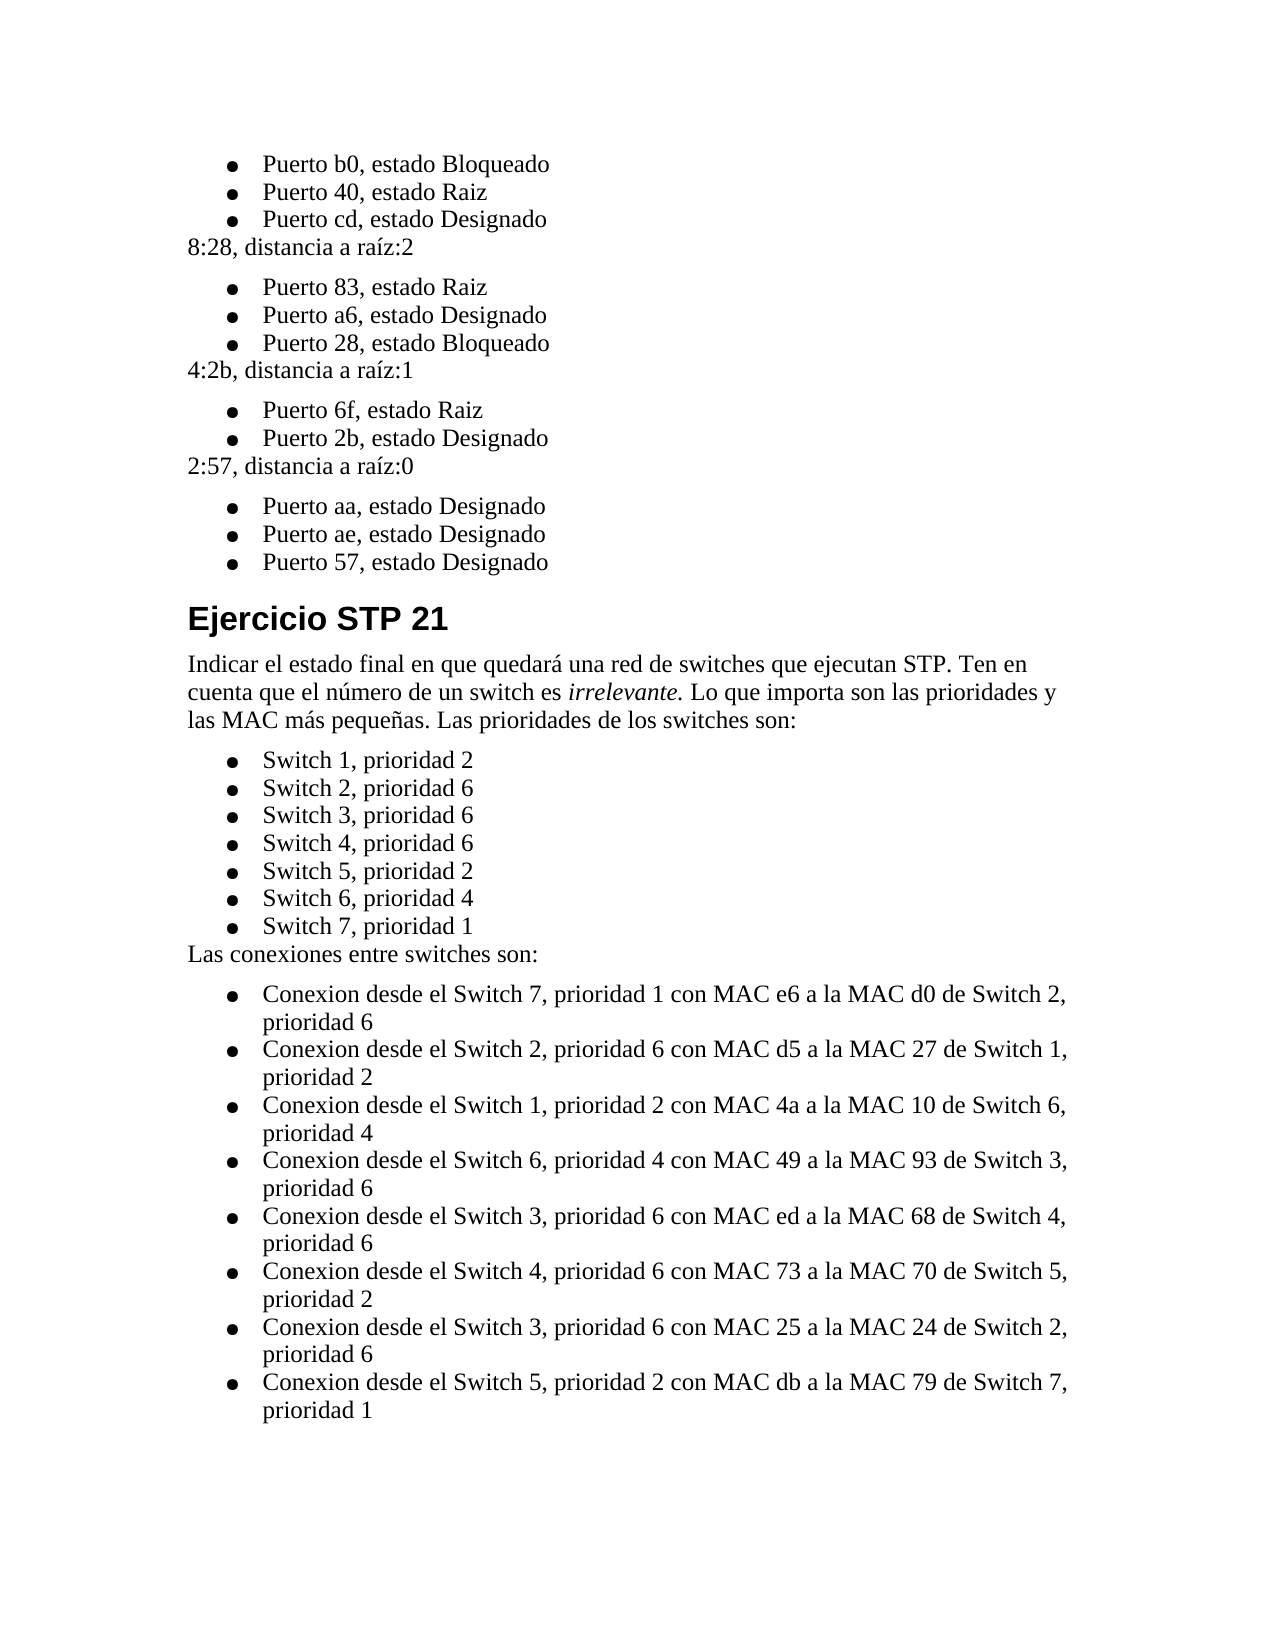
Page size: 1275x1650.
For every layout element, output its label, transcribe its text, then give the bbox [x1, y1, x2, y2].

list Puerto b0, estado Bloqueado [225, 150, 1087, 178]
list Puerto 6f, estado Raiz [225, 397, 1087, 424]
list Puerto 57, estado Designado [225, 548, 1087, 575]
list Switch 2, prioridad 6 [225, 774, 1087, 801]
list Conexion desde el Switch 3, prioridad 6 con MAC 25 a la MAC 24 de Switch 2, prioridad 6 [225, 1313, 1087, 1368]
list Conexion desde el Switch 2, prioridad 6 con MAC d5 a la MAC 27 de Switch 1, prioridad 2 [225, 1036, 1087, 1091]
list Switch 3, prioridad 6 [225, 801, 1087, 829]
list Conexion desde el Switch 7, prioridad 1 con MAC e6 a la MAC d0 de Switch 2, prioridad 6 [225, 980, 1087, 1036]
list Puerto a6, estado Designado [225, 301, 1087, 329]
text Las conexiones entre switches son: [187, 940, 1087, 968]
list Conexion desde el Switch 3, prioridad 6 con MAC ed a la MAC 68 de Switch 4, prioridad 6 [225, 1202, 1087, 1257]
list Conexion desde el Switch 6, prioridad 4 con MAC 49 a la MAC 93 de Switch 3, prioridad 6 [225, 1146, 1087, 1202]
text 4:2b, distancia a raíz:1 [187, 356, 1087, 384]
list Puerto cd, estado Designado [225, 205, 1087, 233]
list Switch 6, prioridad 4 [225, 884, 1087, 912]
list Switch 1, prioridad 2 [225, 746, 1087, 774]
list Puerto 40, estado Raiz [225, 178, 1087, 205]
list Puerto 2b, estado Designado [225, 424, 1087, 452]
text 8:28, distancia a raíz:2 [187, 233, 1087, 261]
text 2:57, distancia a raíz:0 [187, 452, 1087, 480]
list Puerto aa, estado Designado [225, 492, 1087, 520]
list Puerto 28, estado Bloqueado [225, 329, 1087, 356]
list Puerto 83, estado Raiz [225, 273, 1087, 301]
list Conexion desde el Switch 4, prioridad 6 con MAC 73 a la MAC 70 de Switch 5, prioridad 2 [225, 1257, 1087, 1313]
text Indicar el estado final en que quedará una red de switches que ejecutan STP. Ten en cuenta que el número de un switch es irrelevante. Lo que importa son las prioridades y las MAC más pequeñas. Las prioridades de los switches son: [187, 650, 1087, 733]
list Switch 4, prioridad 6 [225, 829, 1087, 857]
list Puerto ae, estado Designado [225, 520, 1087, 548]
list Conexion desde el Switch 5, prioridad 2 con MAC db a la MAC 79 de Switch 7, prioridad 1 [225, 1368, 1087, 1423]
subtitle Ejercicio STP 21 [187, 600, 1087, 638]
list Switch 7, prioridad 1 [225, 912, 1087, 940]
list Switch 5, prioridad 2 [225, 857, 1087, 884]
list Conexion desde el Switch 1, prioridad 2 con MAC 4a a la MAC 10 de Switch 6, prioridad 4 [225, 1091, 1087, 1146]
